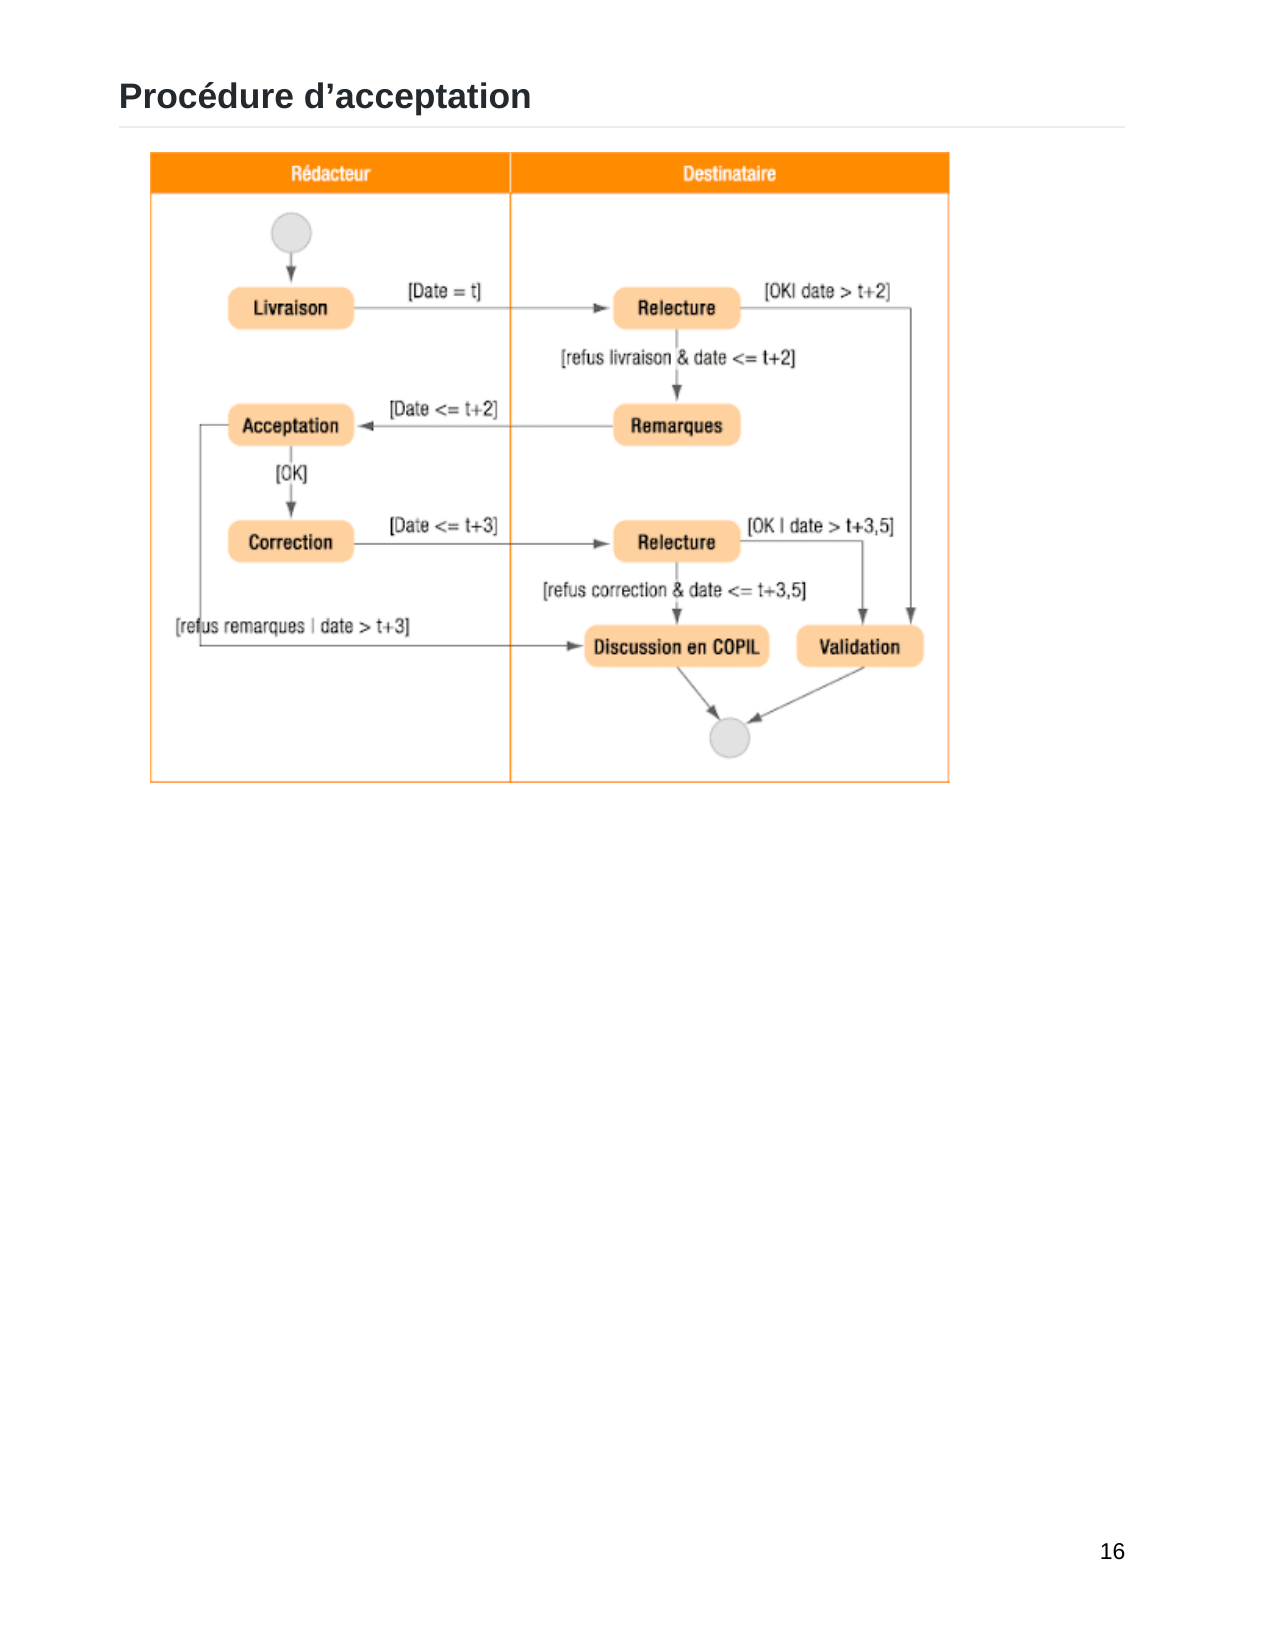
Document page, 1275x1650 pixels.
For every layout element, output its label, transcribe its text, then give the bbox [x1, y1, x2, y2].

subtitle Procédure d’acceptation [119, 75, 1125, 126]
